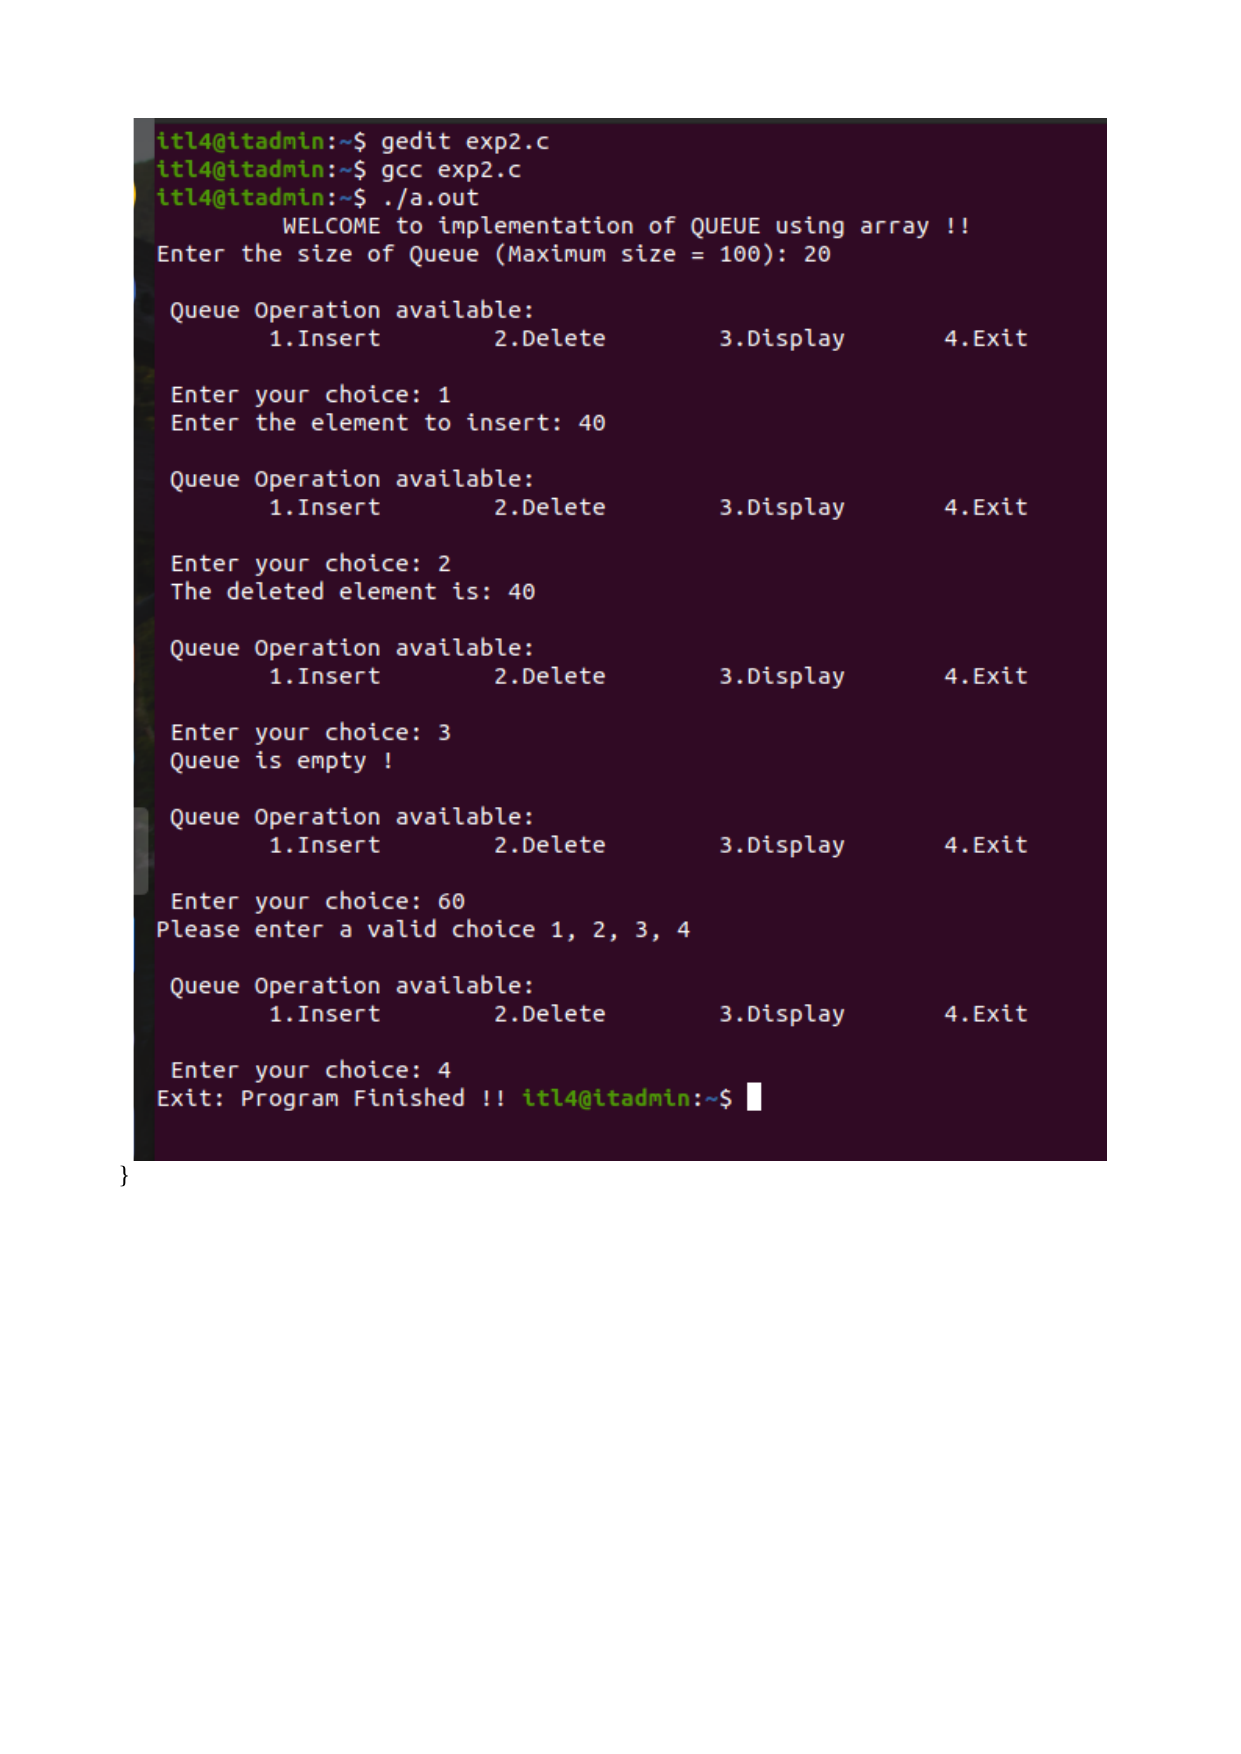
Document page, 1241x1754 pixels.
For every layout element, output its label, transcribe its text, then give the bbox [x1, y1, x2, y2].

text } [118, 118, 1122, 1189]
picture [133, 118, 1107, 1161]
